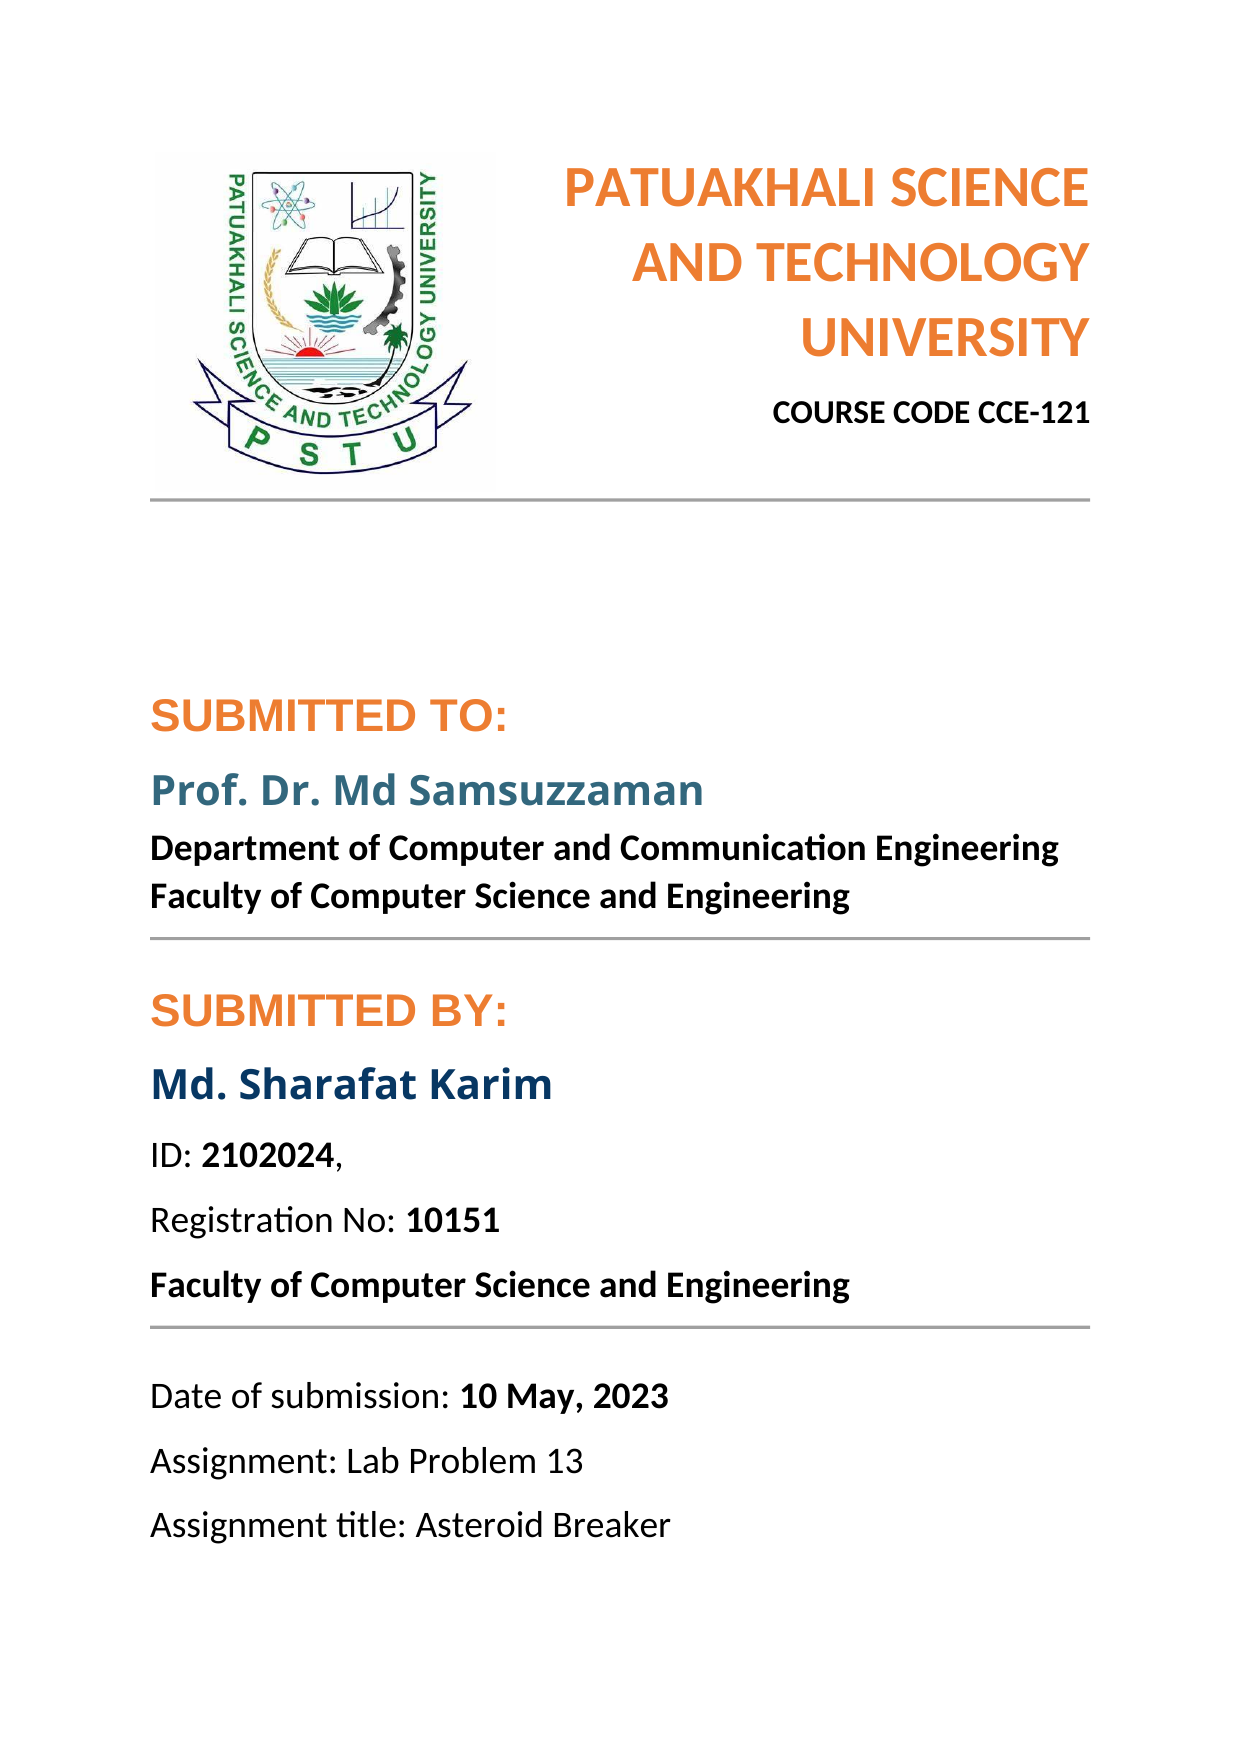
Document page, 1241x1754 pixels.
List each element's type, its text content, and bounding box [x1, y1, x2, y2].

text COURSE CODE CCE-121 [496, 391, 1090, 432]
text Assignment: Lab Problem 13 [150, 1437, 1090, 1482]
text Assignment title: Asteroid Breaker [150, 1501, 1090, 1547]
text Registration No: 10151 [150, 1196, 1090, 1242]
text PATUAKHALI SCIENCE AND TECHNOLOGY UNIVERSITY [150, 150, 1090, 371]
text Faculty of Computer Science and Engineering [150, 1261, 1090, 1307]
picture [154, 152, 496, 493]
subtitle Prof. Dr. Md Samsuzzaman [150, 760, 1090, 817]
text ID: 2102024, [150, 1131, 1090, 1177]
text Date of submission: 10 May, 2023 [150, 1372, 1090, 1418]
text SUBMITTED TO: [150, 688, 1090, 741]
text SUBMITTED BY: [150, 983, 1090, 1036]
text Faculty of Computer Science and Engineering [150, 872, 1090, 918]
subtitle Department of Computer and Communication Engineering [150, 824, 1090, 870]
text Md. Sharafat Karim [150, 1055, 1090, 1112]
